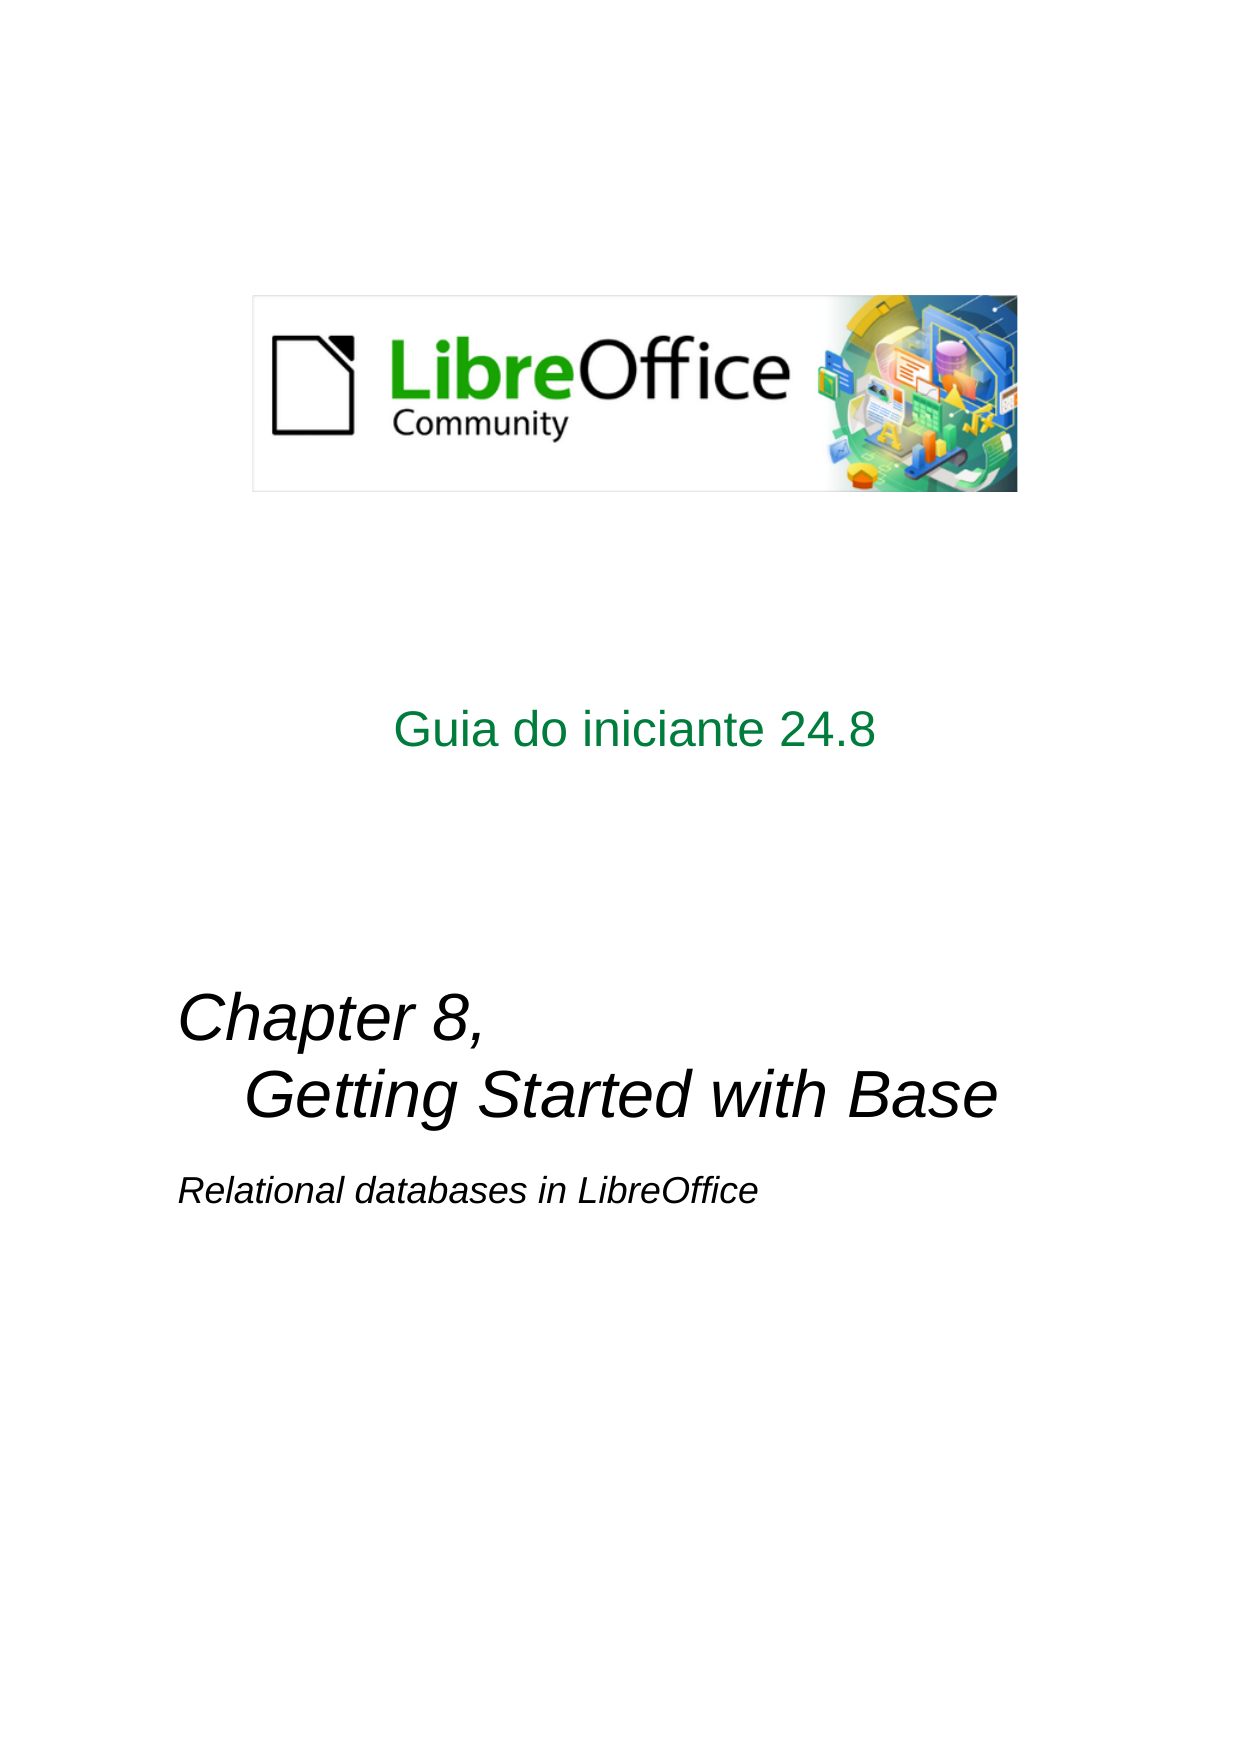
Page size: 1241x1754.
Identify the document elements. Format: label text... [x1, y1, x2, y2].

picture [252, 295, 1018, 492]
title Chapter 8, Getting Started with Base [177, 978, 1093, 1131]
text Guia do iniciante 24.8 [177, 699, 1093, 757]
subtitle Relational databases in LibreOffice [177, 1168, 1093, 1212]
